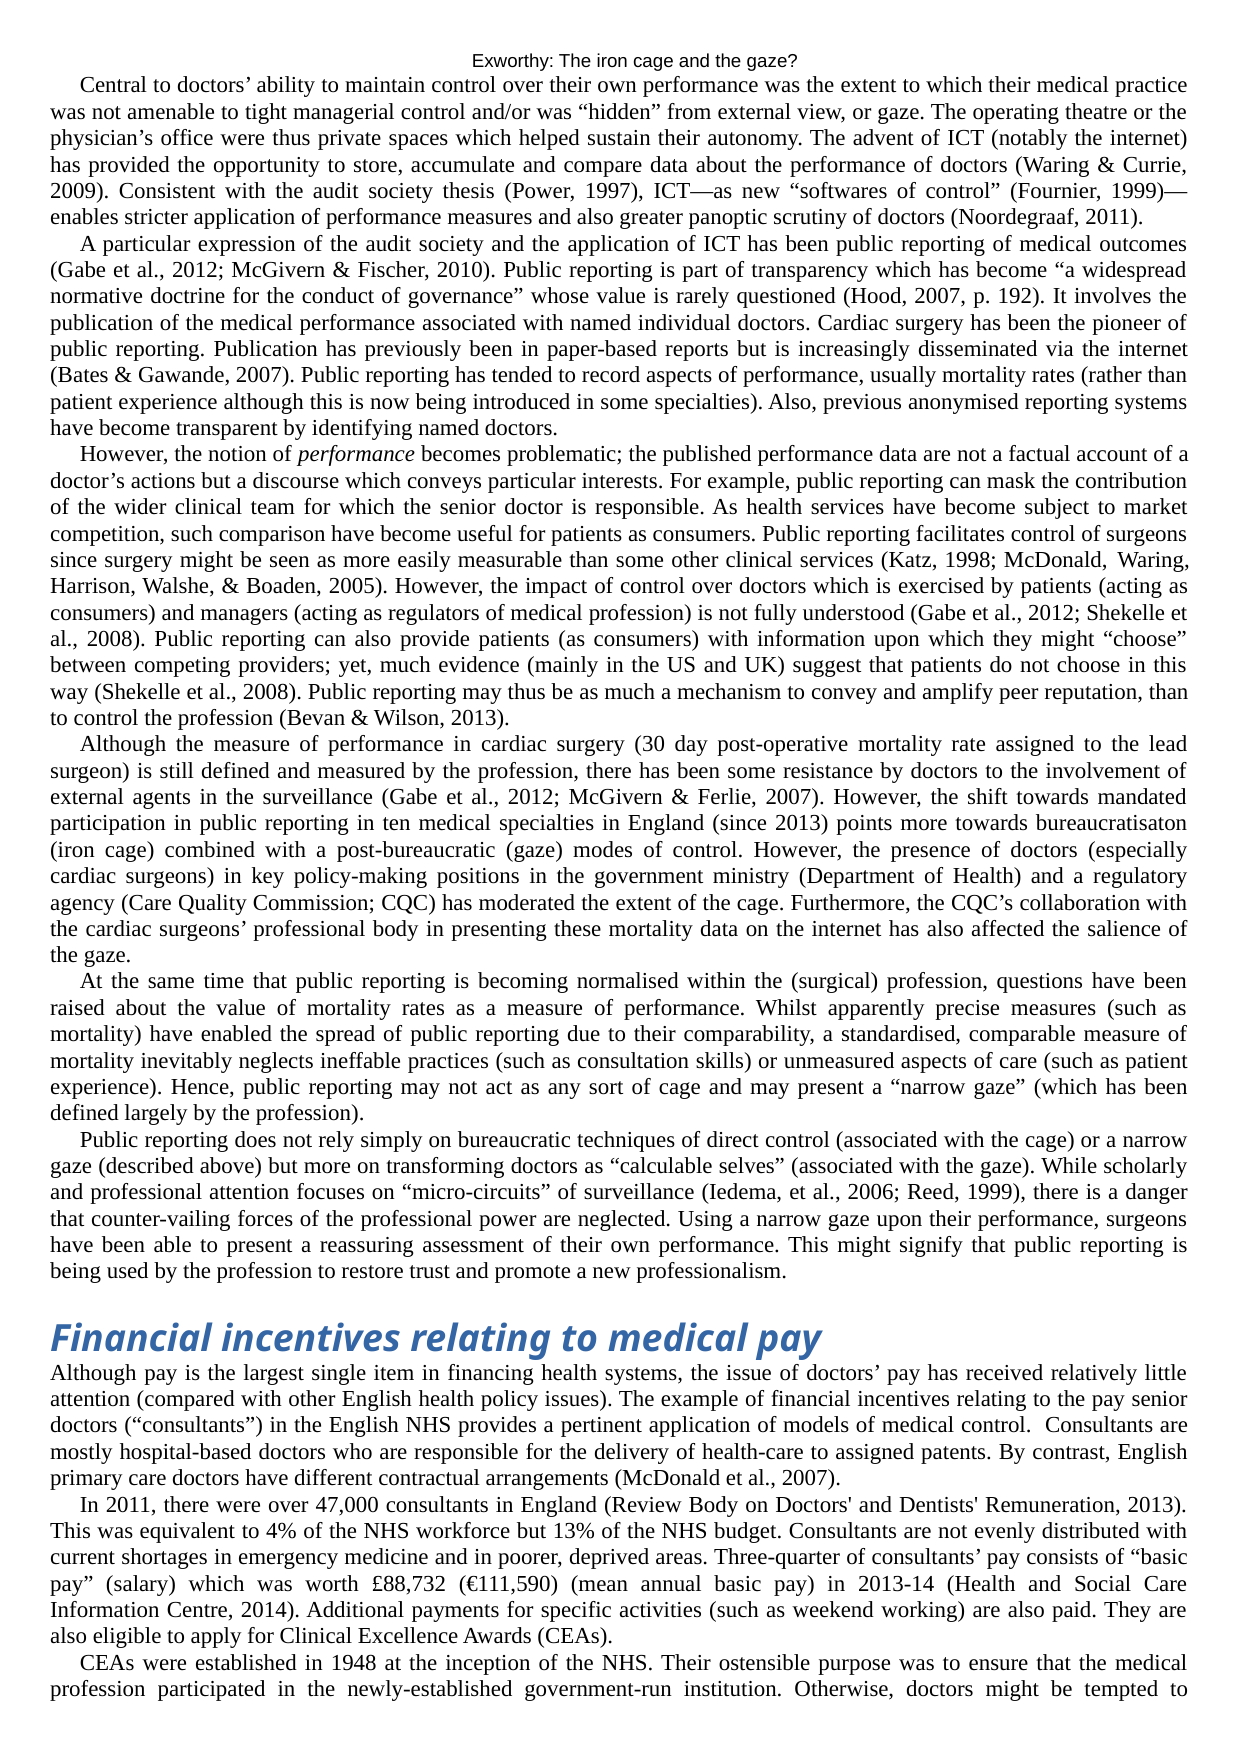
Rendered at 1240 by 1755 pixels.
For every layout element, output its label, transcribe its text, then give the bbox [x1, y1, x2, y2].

text CEAs were established in 1948 at the inception of the NHS. Their ostensible purpose was to ensure that the medical profession participated in the newly-established government-run institution. Otherwise, doctors might be tempted to [50, 1649, 1189, 1701]
text However, the notion of performance becomes problematic; the published performance data are not a factual account of a doctor’s actions but a discourse which conveys particular interests. For example, public reporting can mask the contribution of the wider clinical team for which the senior doctor is responsible. As health services have become subject to market competition, such comparison have become useful for patients as consumers. Public reporting facilitates control of surgeons since surgery might be seen as more easily measurable than some other clinical services (Katz, 1998; McDonald, Waring, Harrison, Walshe, & Boaden, 2005). However, the impact of control over doctors which is exercised by patients (acting as consumers) and managers (acting as regulators of medical profession) is not fully understood (Gabe et al., 2012; Shekelle et al., 2008). Public reporting can also provide patients (as consumers) with information upon which they might “choose” between competing providers; yet, much evidence (mainly in the US and UK) suggest that patients do not choose in this way (Shekelle et al., 2008). Public reporting may thus be as much a mechanism to convey and amplify peer reputation, than to control the profession (Bevan & Wilson, 2013). [50, 441, 1189, 730]
text Although pay is the largest single item in financing health systems, the issue of doctors’ pay has received relatively little attention (compared with other English health policy issues). The example of financial incentives relating to the pay senior doctors (“consultants”) in the English NHS provides a pertinent application of models of medical control. Consultants are mostly hospital-based doctors who are responsible for the delivery of health-care to assigned patents. By contrast, English primary care doctors have different contractual arrangements (McDonald et al., 2007). [50, 1359, 1189, 1491]
text Although the measure of performance in cardiac surgery (30 day post-operative mortality rate assigned to the lead surgeon) is still defined and measured by the profession, there has been some resistance by doctors to the involvement of external agents in the surveillance (Gabe et al., 2012; McGivern & Ferlie, 2007). However, the shift towards mandated participation in public reporting in ten medical specialties in England (since 2013) points more towards bureaucratisaton (iron cage) combined with a post-bureaucratic (gaze) modes of control. However, the presence of doctors (especially cardiac surgeons) in key policy-making positions in the government ministry (Department of Health) and a regulatory agency (Care Quality Commission; CQC) has moderated the extent of the cage. Furthermore, the CQC’s collaboration with the cardiac surgeons’ professional body in presenting these mortality data on the internet has also affected the salience of the gaze. [50, 730, 1189, 968]
text At the same time that public reporting is becoming normalised within the (surgical) profession, questions have been raised about the value of mortality rates as a measure of performance. Whilst apparently precise measures (such as mortality) have enabled the spread of public reporting due to their comparability, a standardised, comparable measure of mortality inevitably neglects ineffable practices (such as consultation skills) or unmeasured aspects of care (such as patient experience). Hence, public reporting may not act as any sort of cage and may present a “narrow gaze” (which has been defined largely by the profession). [50, 968, 1189, 1126]
text In 2011, there were over 47,000 consultants in England (Review Body on Doctors' and Dentists' Remuneration, 2013). This was equivalent to 4% of the NHS workforce but 13% of the NHS budget. Consultants are not evenly distributed with current shortages in emergency medicine and in poorer, deprived areas. Three-quarter of consultants’ pay consists of “basic pay” (salary) which was worth £88,732 (€111,590) (mean annual basic pay) in 2013-14 (Health and Social Care Information Centre, 2014). Additional payments for specific activities (such as weekend working) are also paid. They are also eligible to apply for Clinical Excellence Awards (CEAs). [50, 1491, 1189, 1649]
subtitle Financial incentives relating to medical pay [50, 1321, 1189, 1359]
text Public reporting does not rely simply on bureaucratic techniques of direct control (associated with the cage) or a narrow gaze (described above) but more on transforming doctors as “calculable selves” (associated with the gaze). While scholarly and professional attention focuses on “micro-circuits” of surveillance (Iedema, et al., 2006; Reed, 1999), there is a danger that counter-vailing forces of the professional power are neglected. Using a narrow gaze upon their performance, surgeons have been able to present a reassuring assessment of their own performance. This might signify that public reporting is being used by the profession to restore trust and promote a new professionalism. [50, 1126, 1189, 1284]
text A particular expression of the audit society and the application of ICT has been public reporting of medical outcomes (Gabe et al., 2012; McGivern & Fischer, 2010). Public reporting is part of transparency which has become “a widespread normative doctrine for the conduct of governance” whose value is rarely questioned (Hood, 2007, p. 192). It involves the publication of the medical performance associated with named individual doctors. Cardiac surgery has been the pioneer of public reporting. Publication has previously been in paper-based reports but is increasingly disseminated via the internet (Bates & Gawande, 2007). Public reporting has tended to record aspects of performance, usually mortality rates (rather than patient experience although this is now being introduced in some specialties). Also, previous anonymised reporting systems have become transparent by identifying named doctors. [50, 230, 1189, 441]
text Central to doctors’ ability to maintain control over their own performance was the extent to which their medical practice was not amenable to tight managerial control and/or was “hidden” from external view, or gaze. The operating theatre or the physician’s office were thus private spaces which helped sustain their autonomy. The advent of ICT (notably the internet) has provided the opportunity to store, accumulate and compare data about the performance of doctors (Waring & Currie, 2009). Consistent with the audit society thesis (Power, 1997), ICT—as new “softwares of control” (Fournier, 1999)—enables stricter application of performance measures and also greater panoptic scrutiny of doctors (Noordegraaf, 2011). [50, 72, 1189, 230]
